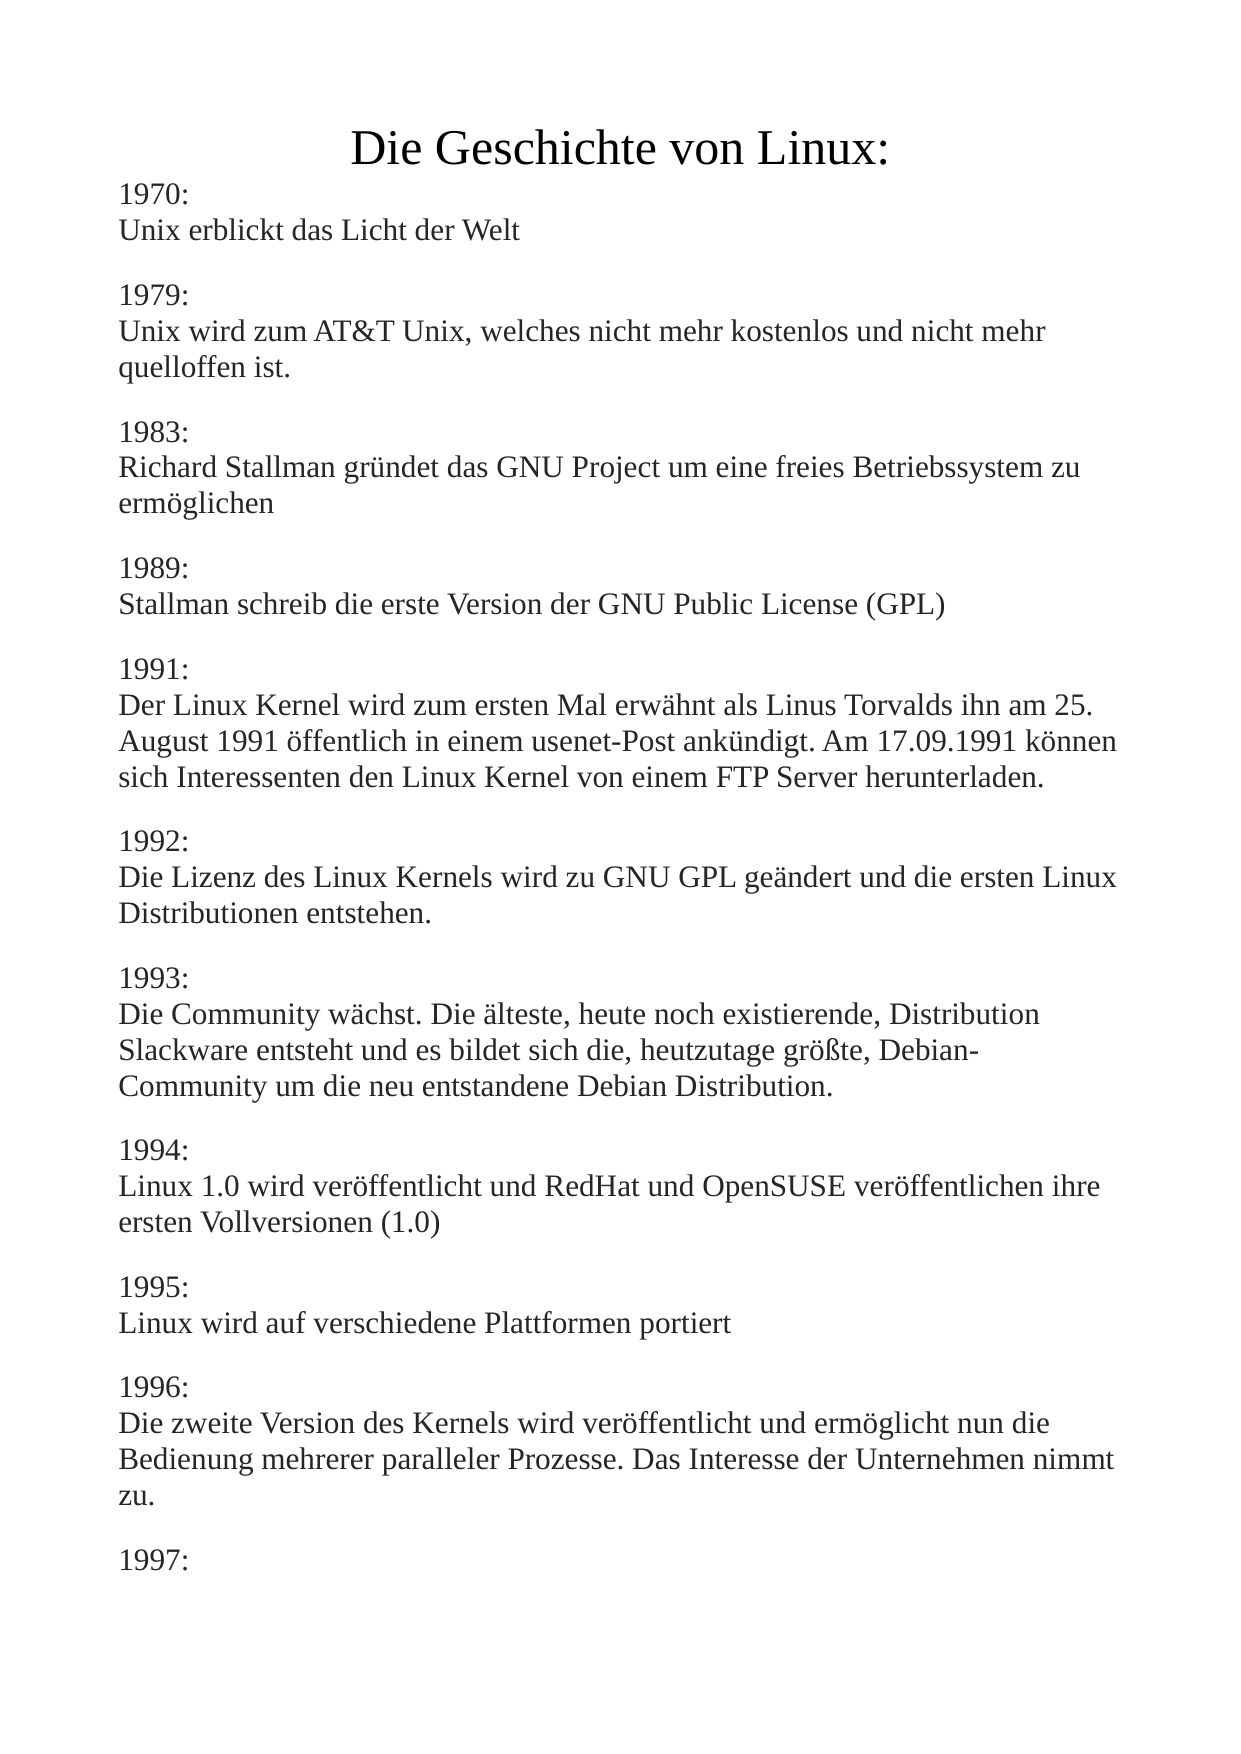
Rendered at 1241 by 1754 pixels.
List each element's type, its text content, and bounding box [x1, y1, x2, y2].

list 1994: [118, 1132, 1122, 1167]
list 1992: [118, 822, 1122, 858]
list Die zweite Version des Kernels wird veröffentlicht und ermöglicht nun die Bedienung mehrerer paralleler Prozesse. Das Interesse der Unternehmen nimmt zu. [118, 1405, 1122, 1512]
list 1989: [118, 549, 1122, 585]
list 1991: [118, 650, 1122, 686]
list 1996: [118, 1369, 1122, 1405]
list 1993: [118, 959, 1122, 995]
list Linux wird auf verschiedene Plattformen portiert [118, 1304, 1122, 1340]
list 1983: [118, 413, 1122, 449]
list Linux 1.0 wird veröffentlicht und RedHat und OpenSUSE veröffentlichen ihre ersten Vollversionen (1.0) [118, 1167, 1122, 1239]
list Unix wird zum AT&T Unix, welches nicht mehr kostenlos und nicht mehr quelloffen ist. [118, 312, 1122, 384]
subtitle 1970: [118, 176, 1122, 212]
list Die Community wächst. Die älteste, heute noch existierende, Distribution Slackware entsteht und es bildet sich die, heutzutage größte, Debian-Community um die neu entstandene Debian Distribution. [118, 995, 1122, 1103]
list 1995: [118, 1268, 1122, 1304]
list 1997: [118, 1541, 1122, 1577]
list Stallman schreib die erste Version der GNU Public License (GPL) [118, 585, 1122, 621]
list 1979: [118, 276, 1122, 312]
list Richard Stallman gründet das GNU Project um eine freies Betriebssystem zu ermöglichen [118, 449, 1122, 521]
list Unix erblickt das Licht der Welt [118, 212, 1122, 247]
list Der Linux Kernel wird zum ersten Mal erwähnt als Linus Torvalds ihn am 25. August 1991 öffentlich in einem usenet-Post ankündigt. Am 17.09.1991 können sich Interessenten den Linux Kernel von einem FTP Server herunterladen. [118, 686, 1122, 794]
list Die Lizenz des Linux Kernels wird zu GNU GPL geändert und die ersten Linux Distributionen entstehen. [118, 858, 1122, 930]
text Die Geschichte von Linux: [118, 118, 1122, 176]
